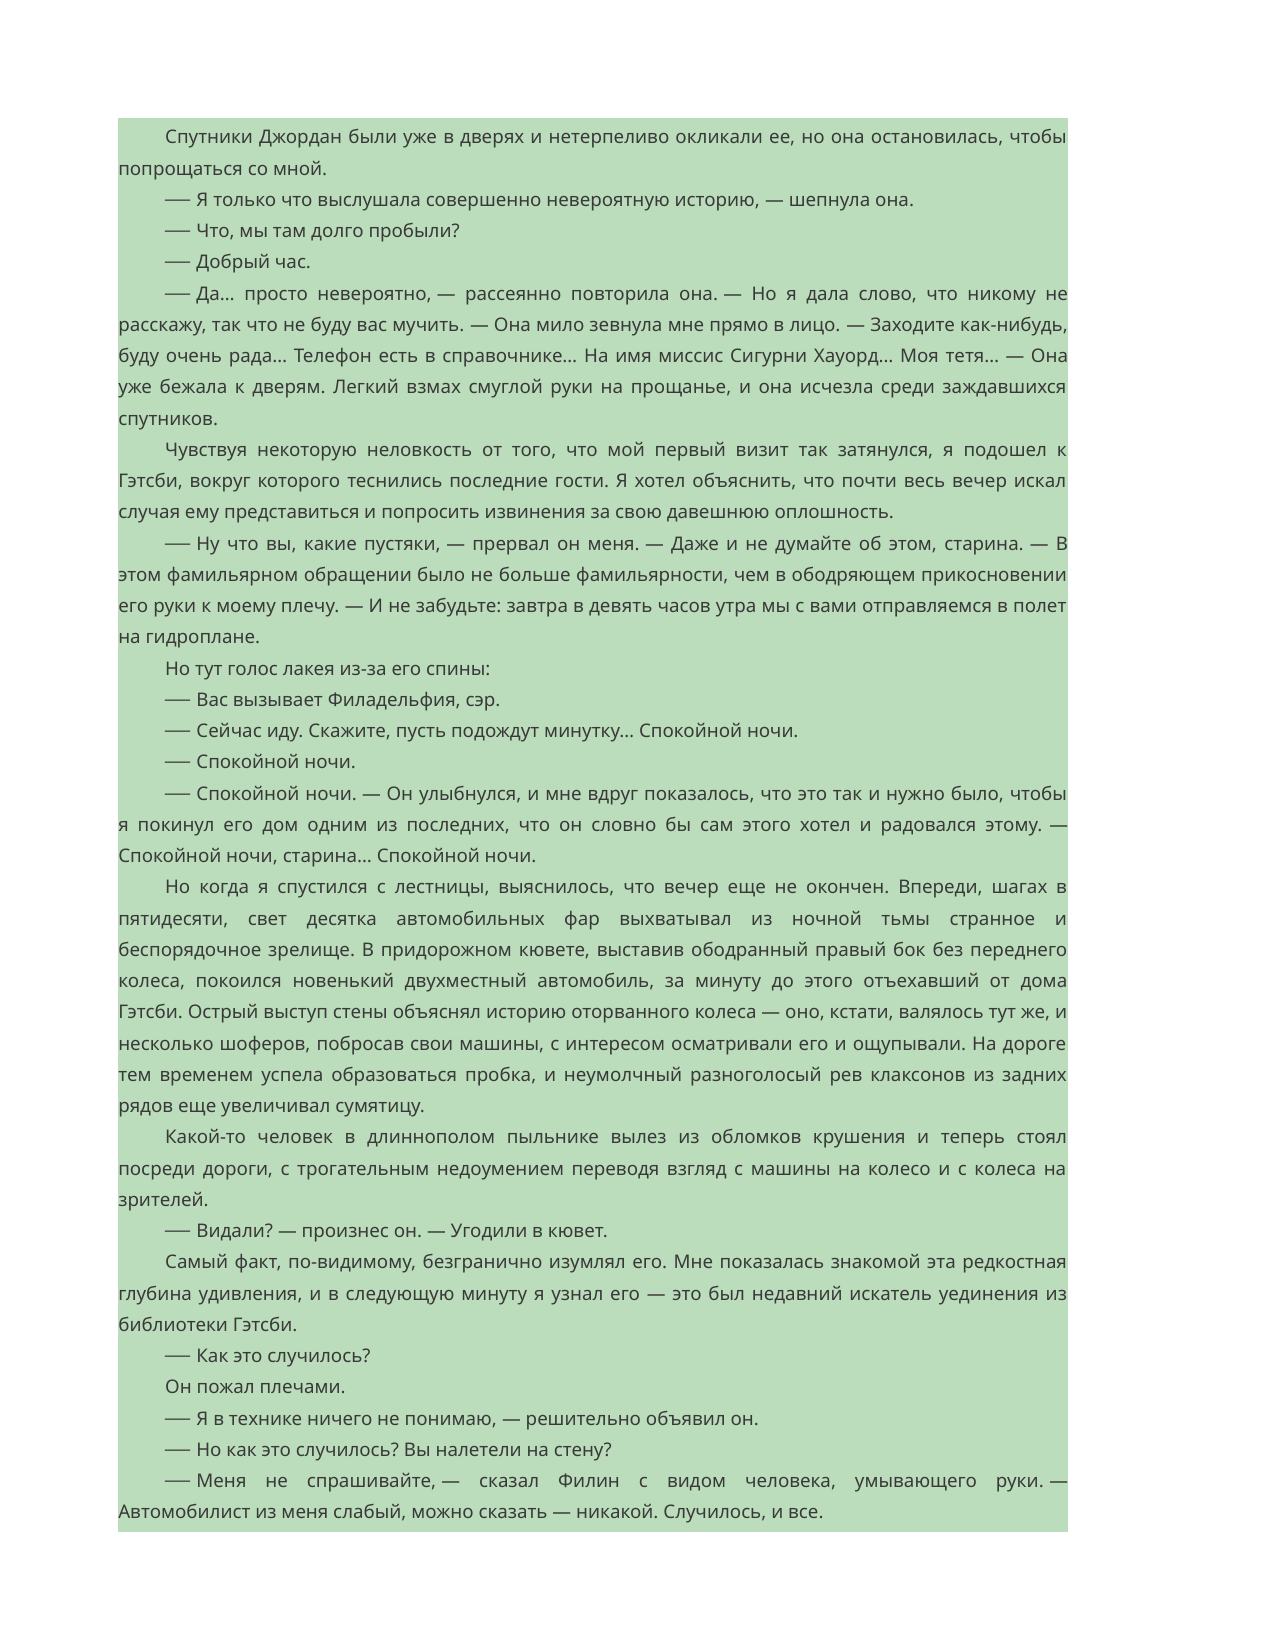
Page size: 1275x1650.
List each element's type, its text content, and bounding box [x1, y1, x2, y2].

text — Но как это случилось? Вы налетели на стену? [118, 1431, 1068, 1462]
text — Что, мы там долго пробыли? [118, 212, 1068, 243]
text — Как это случилось? [118, 1337, 1068, 1368]
text — Сейчас иду. Скажите, пусть подождут минутку… Спокойной ночи. [118, 712, 1068, 743]
text — Добрый час. [118, 243, 1068, 274]
text Но тут голос лакея из-за его спины: [118, 649, 1068, 681]
text — Спокойной ночи. [118, 743, 1068, 774]
text Самый факт, по-видимому, безгранично изумлял его. Мне показалась знакомой эта редкостная глубина удивления, и в следующую минуту я узнал его — это был недавний искатель уединения из библиотеки Гэтсби. [118, 1243, 1068, 1337]
text — Да… просто невероятно, — рассеянно повторила она. — Но я дала слово, что никому не расскажу, так что не буду вас мучить. — Она мило зевнула мне прямо в лицо. — Заходите как-нибудь, буду очень рада… Телефон есть в справочнике… На имя миссис Сигурни Хауорд… Моя тетя… — Она уже бежала к дверям. Легкий взмах смуглой руки на прощанье, и она исчезла среди заждавшихся спутников. [118, 274, 1068, 431]
text — Вас вызывает Филадельфия, сэр. [118, 681, 1068, 712]
text — Меня не спрашивайте, — сказал Филин с видом человека, умывающего руки. — Автомобилист из меня слабый, можно сказать — никакой. Случилось, и все. [118, 1462, 1068, 1524]
text Чувствуя некоторую неловкость от того, что мой первый визит так затянулся, я подошел к Гэтсби, вокруг которого теснились последние гости. Я хотел объяснить, что почти весь вечер искал случая ему представиться и попросить извинения за свою давешнюю оплошность. [118, 431, 1068, 524]
text — Я в технике ничего не понимаю, — решительно объявил он. [118, 1399, 1068, 1431]
text Какой-то человек в длиннополом пыльнике вылез из обломков крушения и теперь стоял посреди дороги, с трогательным недоумением переводя взгляд с машины на колесо и с колеса на зрителей. [118, 1118, 1068, 1212]
text — Ну что вы, какие пустяки, — прервал он меня. — Даже и не думайте об этом, старина. — В этом фамильярном обращении было не больше фамильярности, чем в ободряющем прикосновении его руки к моему плечу. — И не забудьте: завтра в девять часов утра мы с вами отправляемся в полет на гидроплане. [118, 524, 1068, 649]
text Спутники Джордан были уже в дверях и нетерпеливо окликали ее, но она остановилась, чтобы попрощаться со мной. [118, 118, 1068, 181]
text Но когда я спустился с лестницы, выяснилось, что вечер еще не окончен. Впереди, шагах в пятидесяти, свет десятка автомобильных фар выхватывал из ночной тьмы странное и беспорядочное зрелище. В придорожном кювете, выставив ободранный правый бок без переднего колеса, покоился новенький двухместный автомобиль, за минуту до этого отъехавший от дома Гэтсби. Острый выступ стены объяснял историю оторванного колеса — оно, кстати, валялось тут же, и несколько шоферов, побросав свои машины, с интересом осматривали его и ощупывали. На дороге тем временем успела образоваться пробка, и неумолчный разноголосый рев клаксонов из задних рядов еще увеличивал сумятицу. [118, 868, 1068, 1118]
text — Я только что выслушала совершенно невероятную историю, — шепнула она. [118, 181, 1068, 212]
text Он пожал плечами. [118, 1368, 1068, 1399]
text — Спокойной ночи. — Он улыбнулся, и мне вдруг показалось, что это так и нужно было, чтобы я покинул его дом одним из последних, что он словно бы сам этого хотел и радовался этому. — Спокойной ночи, старина… Спокойной ночи. [118, 774, 1068, 868]
text — Видали? — произнес он. — Угодили в кювет. [118, 1212, 1068, 1243]
